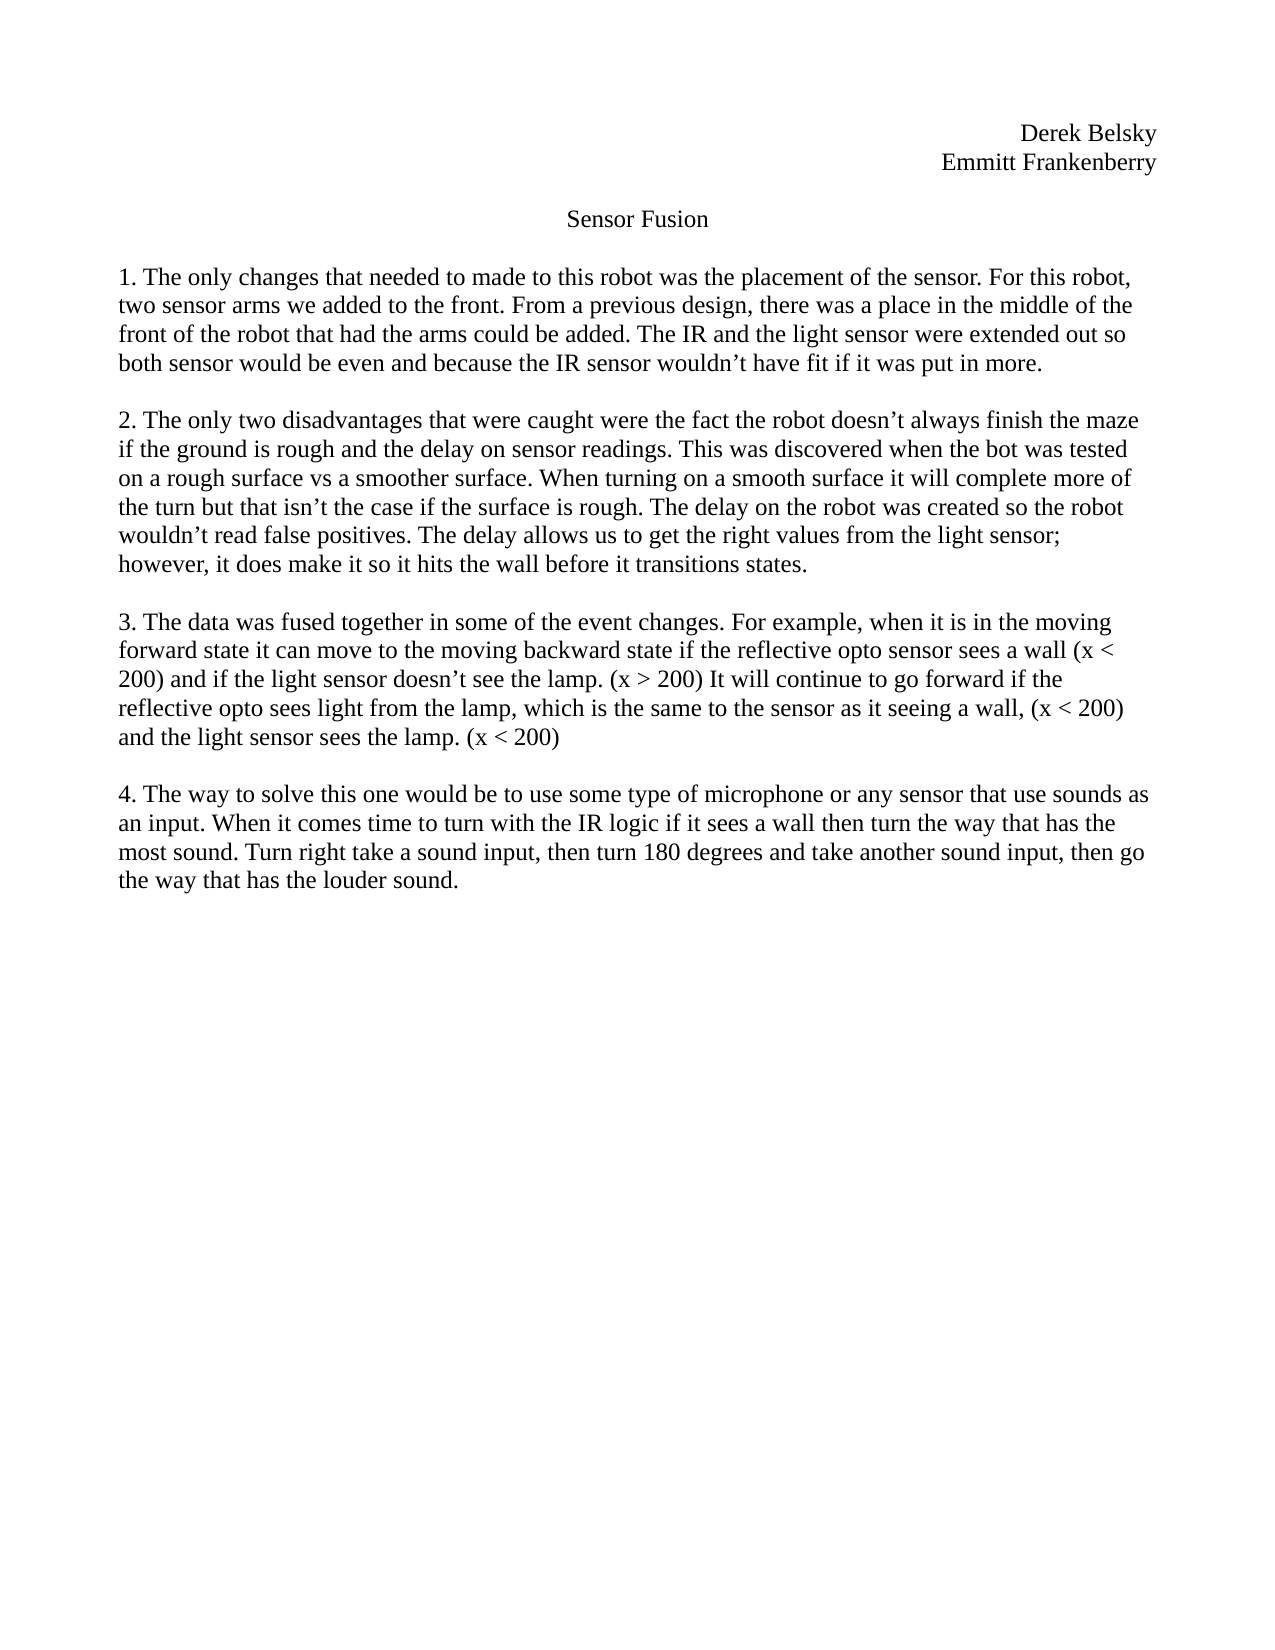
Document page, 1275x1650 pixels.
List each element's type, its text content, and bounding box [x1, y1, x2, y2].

text Sensor Fusion [118, 204, 1157, 233]
text 1. The only changes that needed to made to this robot was the placement of the sensor. For this robot, two sensor arms we added to the front. From a previous design, there was a place in the middle of the front of the robot that had the arms could be added. The IR and the light sensor were extended out so both sensor would be even and because the IR sensor wouldn’t have fit if it was put in more. [118, 262, 1157, 377]
text 4. The way to solve this one would be to use some type of microphone or any sensor that use sounds as an input. When it comes time to turn with the IR logic if it sees a wall then turn the way that has the most sound. Turn right take a sound input, then turn 180 degrees and take another sound input, then go the way that has the louder sound. [118, 779, 1157, 894]
text Emmitt Frankenberry [118, 147, 1157, 176]
text 2. The only two disadvantages that were caught were the fact the robot doesn’t always finish the maze if the ground is rough and the delay on sensor readings. This was discovered when the bot was tested on a rough surface vs a smoother surface. When turning on a smooth surface it will complete more of the turn but that isn’t the case if the surface is rough. The delay on the robot was created so the robot wouldn’t read false positives. The delay allows us to get the right values from the light sensor; however, it does make it so it hits the wall before it transitions states. [118, 406, 1157, 578]
text 3. The data was fused together in some of the event changes. For example, when it is in the moving forward state it can move to the moving backward state if the reflective opto sensor sees a wall (x < 200) and if the light sensor doesn’t see the lamp. (x > 200) It will continue to go forward if the reflective opto sees light from the lamp, which is the same to the sensor as it seeing a wall, (x < 200) and the light sensor sees the lamp. (x < 200) [118, 607, 1157, 751]
text Derek Belsky [118, 118, 1157, 147]
